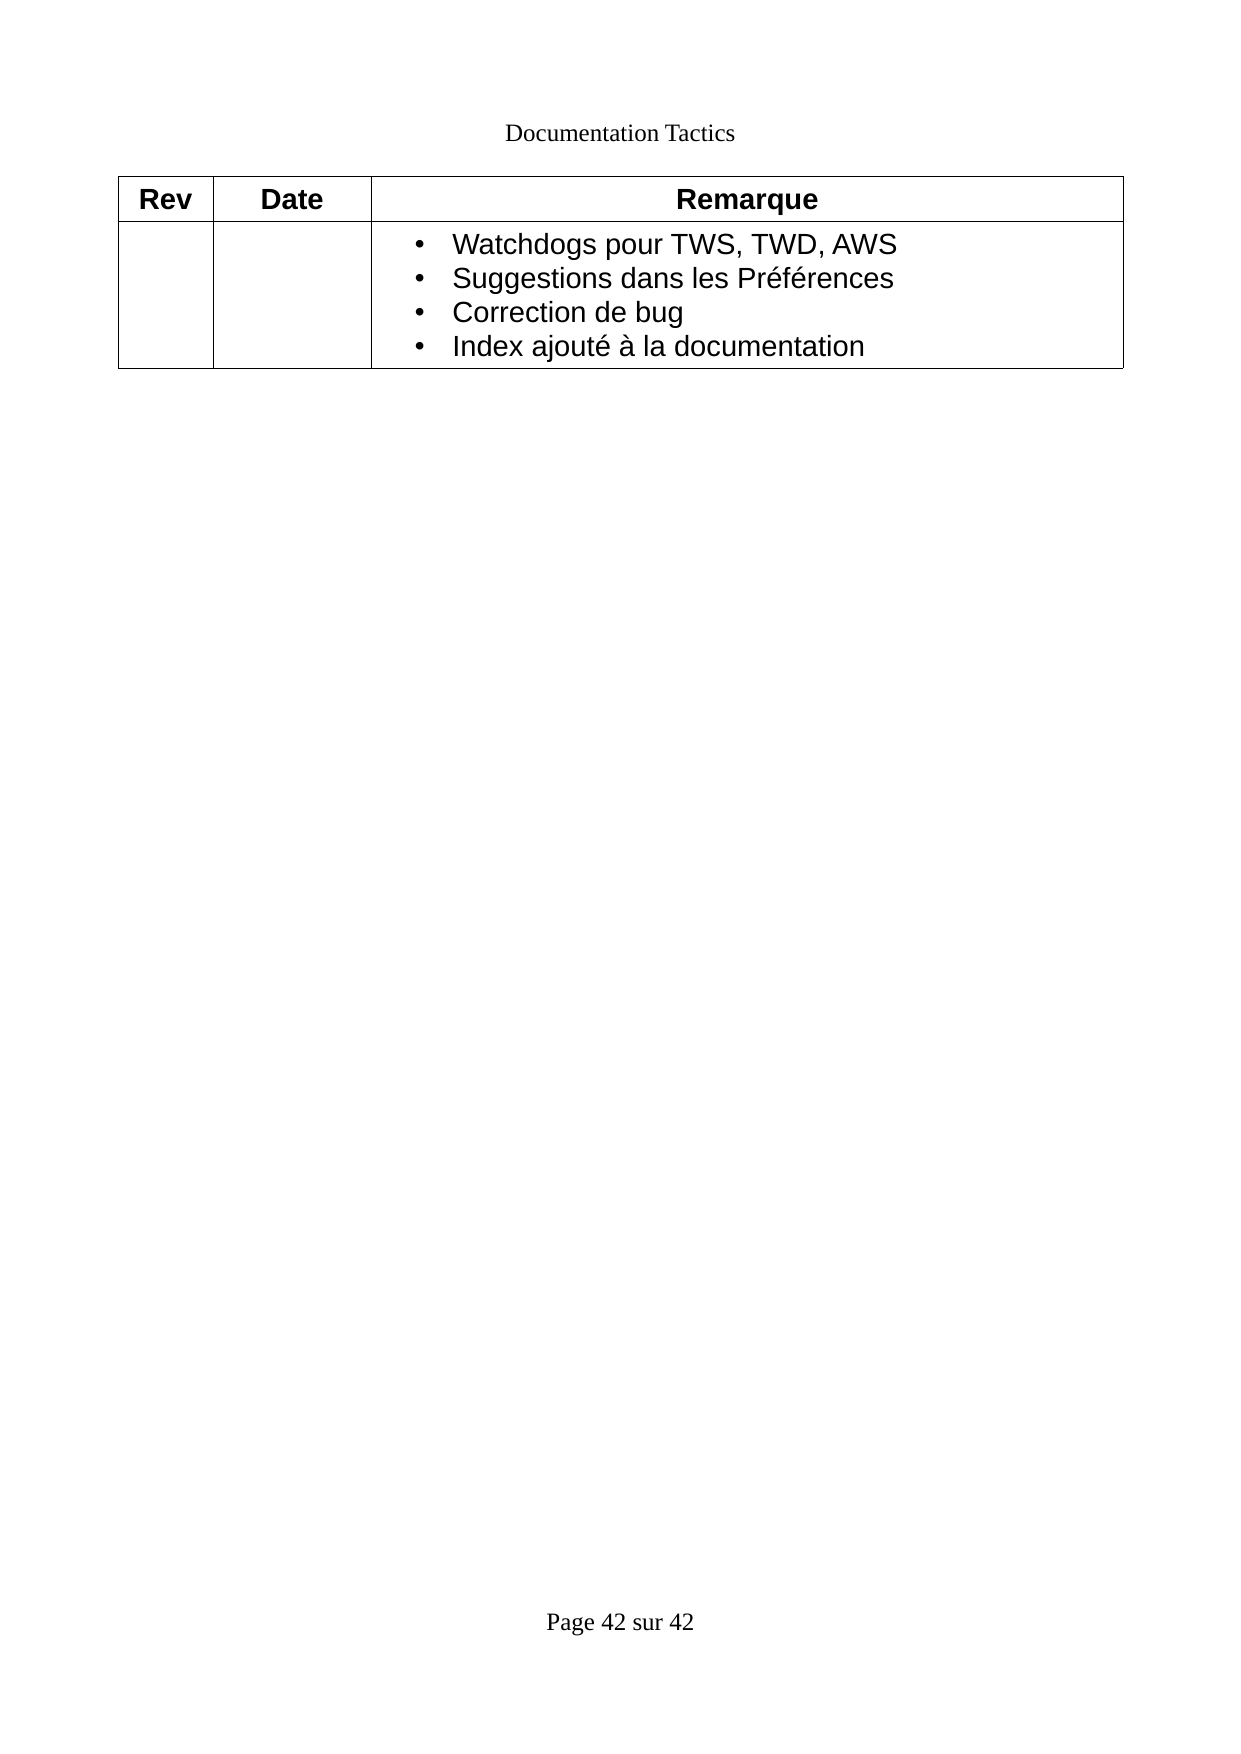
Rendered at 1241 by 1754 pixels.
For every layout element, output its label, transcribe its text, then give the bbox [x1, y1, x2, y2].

table_header Date [214, 177, 371, 221]
table_header Rev [119, 177, 213, 221]
table_header Remarque [372, 177, 1123, 221]
table_cell [119, 222, 213, 368]
table_cell [214, 222, 371, 368]
table_cell Compas de polaire Instrument vent moyen. Superposition de la polaire sur la carte. Menu par click droit pour activer / désactiver la superposition sur la carte. Amélioration du calcul de CMG. Marqueurs CMG en différente taille. Watchdogs pour TWS, TWD, AWS Suggestions dans les Préférences Correction de bug Index ajouté à la documentation [372, 222, 1123, 368]
